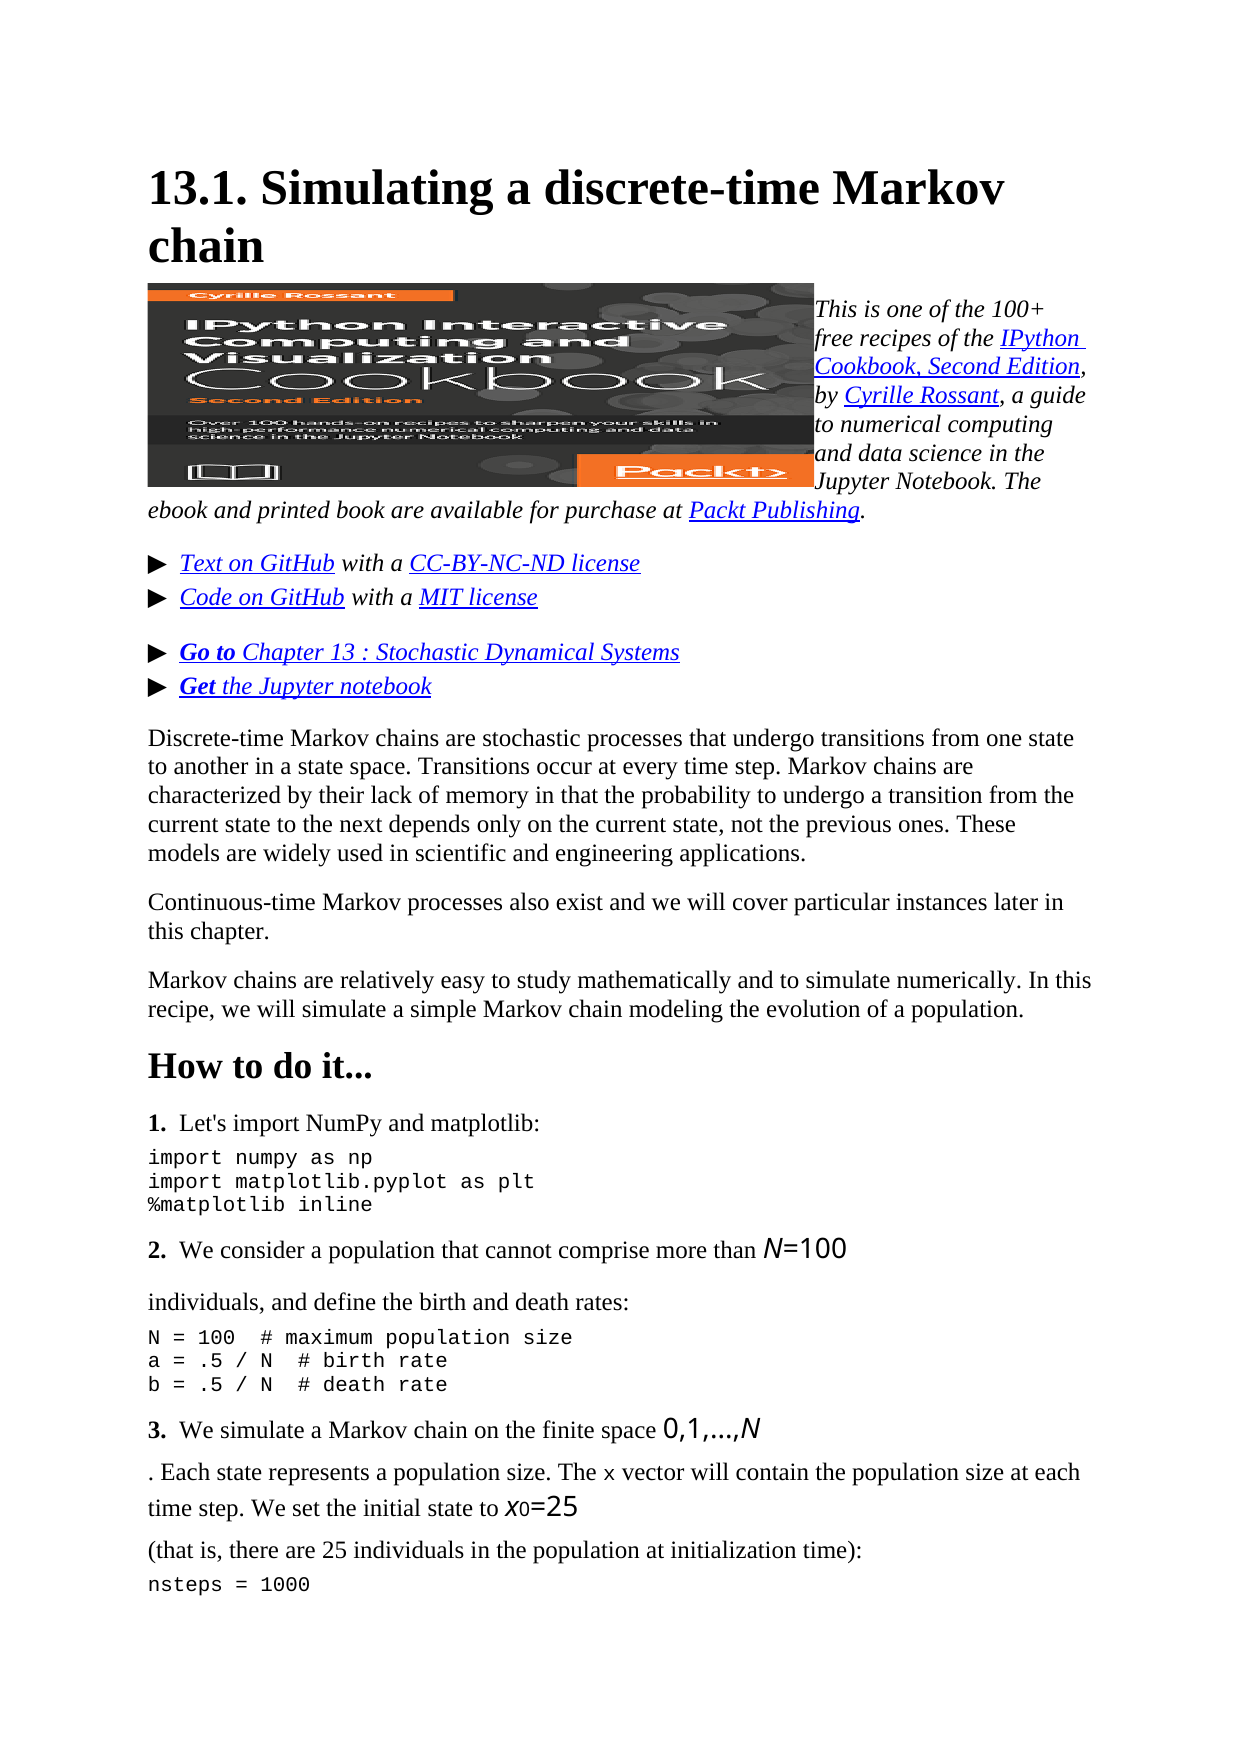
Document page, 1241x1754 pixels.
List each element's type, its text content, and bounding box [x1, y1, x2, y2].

text nsteps = 1000 [148, 1574, 1093, 1598]
text Markov chains are relatively easy to study mathematically and to simulate numerically. In this recipe, we will simulate a simple Markov chain modeling the evolution of a population. [148, 966, 1093, 1023]
text Discrete-time Markov chains are stochastic processes that undergo transitions from one state to another in a state space. Transitions occur at every time step. Markov chains are characterized by their lack of memory in that the probability to undergo a transition from the current state to the next depends only on the current state, not the previous ones. These models are widely used in scientific and engineering applications. [148, 723, 1093, 866]
subtitle How to do it... [148, 1044, 1093, 1087]
subtitle 13.1. Simulating a discrete-time Markov chain [148, 158, 1093, 273]
text ▶ Go to Chapter 13 : Stochastic Dynamical Systems ▶ Get the Jupyter notebook [148, 634, 1093, 702]
text 2. We consider a population that cannot comprise more than N=100 [148, 1228, 1093, 1267]
text 3. We simulate a Markov chain on the finite space 0,1,...,N [148, 1408, 1093, 1446]
text import numpy as np [148, 1147, 1093, 1171]
text %matplotlib inline [148, 1194, 1093, 1218]
text a = .5 / N # birth rate [148, 1350, 1093, 1374]
text b = .5 / N # death rate [148, 1374, 1093, 1398]
text ▶ Text on GitHub with a CC-BY-NC-ND license ▶ Code on GitHub with a MIT license [148, 545, 1093, 613]
text N = 100 # maximum population size [148, 1327, 1093, 1350]
text import matplotlib.pyplot as plt [148, 1171, 1093, 1194]
text Continuous-time Markov processes also exist and we will cover particular instances later in this chapter. [148, 887, 1093, 945]
text 1. Let's import NumPy and matplotlib: [148, 1108, 1093, 1137]
text individuals, and define the birth and death rates: [148, 1287, 1093, 1316]
text This is one of the 100+ free recipes of the IPython Cookbook, Second Edition, by Cyrille Rossant, a guide to numerical computing and data science in the Jupyter Notebook. The ebook and printed book are available for purchase at Packt Publishing. [148, 294, 1093, 524]
text . Each state represents a population size. The x vector will contain the population size at each time step. We set the initial state to x0=25 [148, 1457, 1093, 1525]
text (that is, there are 25 individuals in the population at initialization time): [148, 1535, 1093, 1564]
